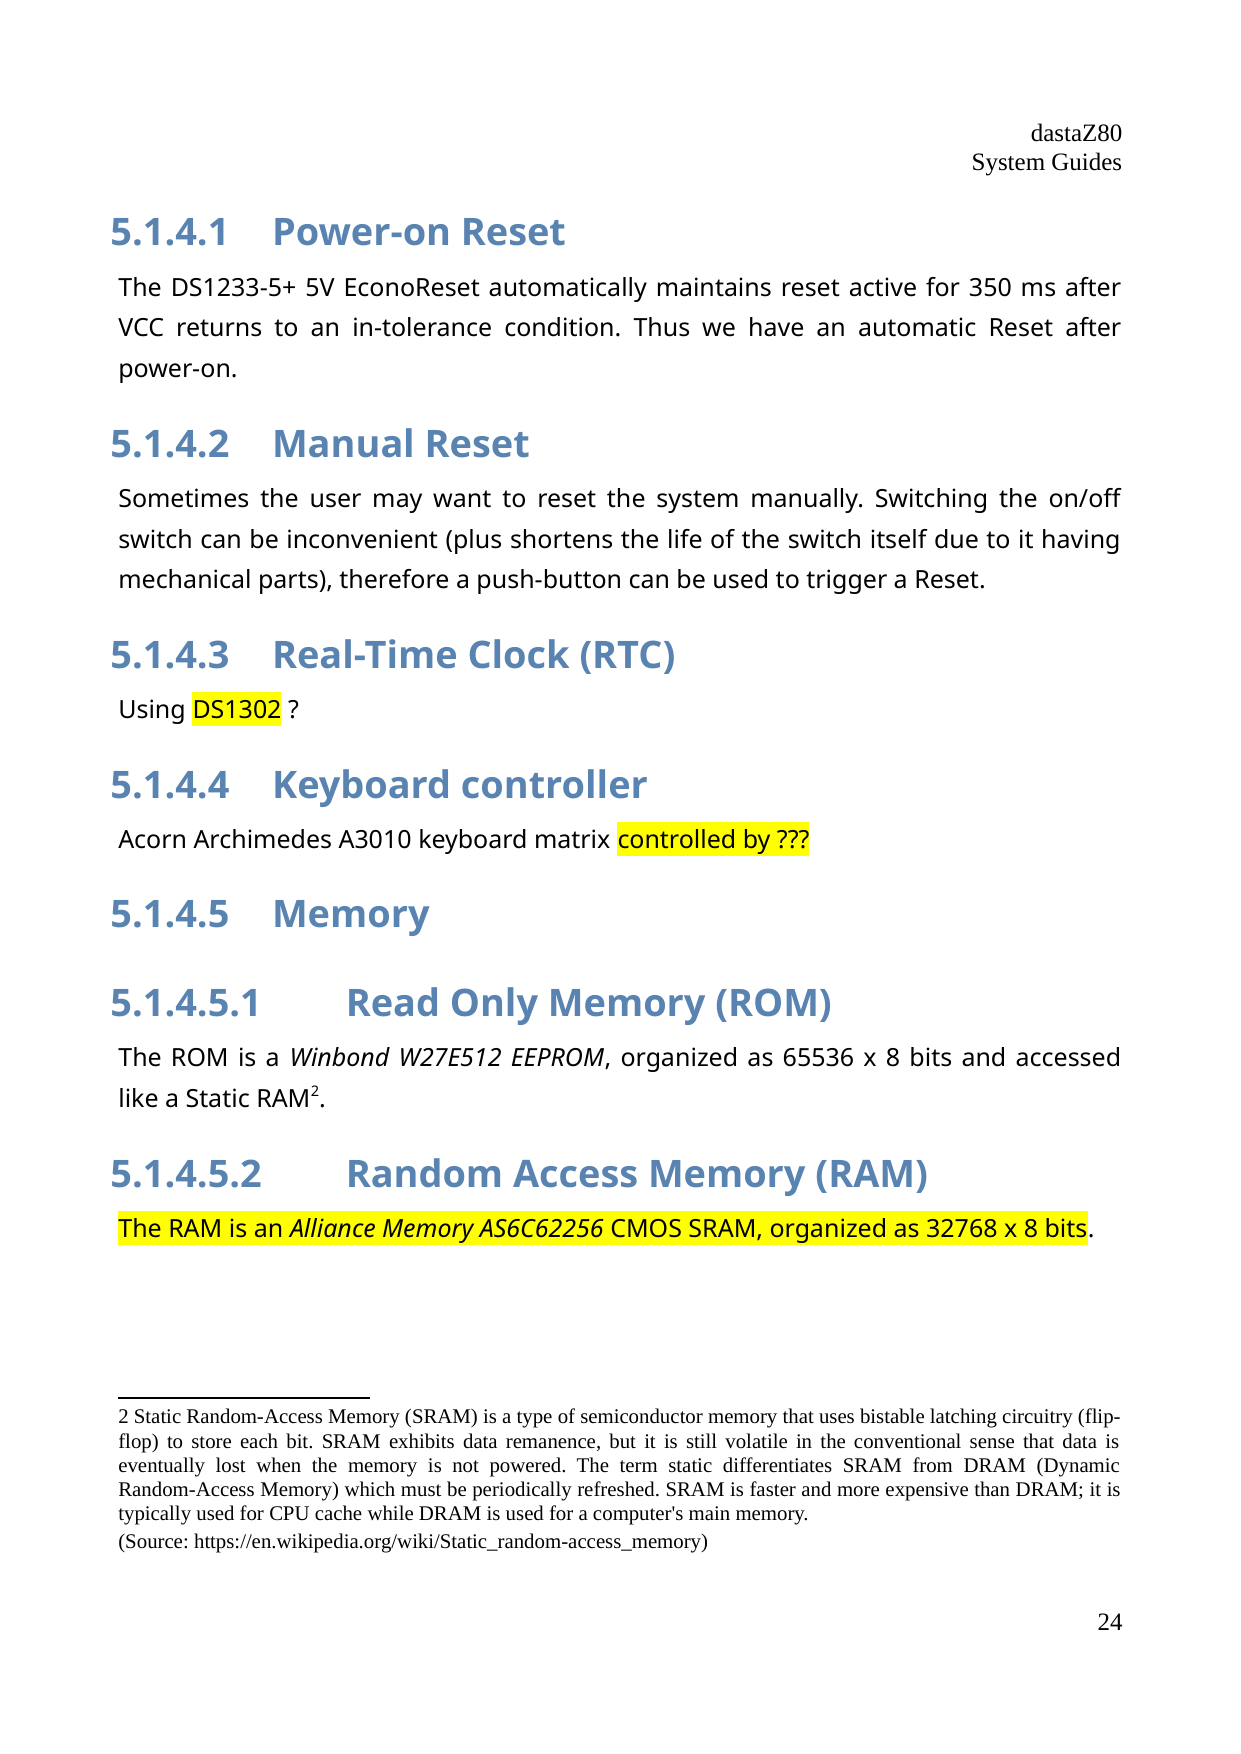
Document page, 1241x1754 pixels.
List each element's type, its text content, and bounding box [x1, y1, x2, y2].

text The DS1233-5+ 5V EconoReset automatically maintains reset active for 350 ms after VCC returns to an in-tolerance condition. Thus we have an automatic Reset after power-on. [118, 269, 1122, 385]
text Using DS1302 ? [118, 692, 1122, 726]
text (Source: https://en.wikipedia.org/wiki/Static_random-access_memory) [118, 1525, 1122, 1553]
text The ROM is a Winbond W27E512 EEPROM, organized as 65536 x 8 bits and accessed like a Static RAM. [118, 1040, 1122, 1115]
subtitle Memory [100, 887, 1122, 939]
text Sometimes the user may want to reset the system manually. Switching the on/off switch can be inconvenient (plus shortens the life of the switch itself due to it having mechanical parts), therefore a push-button can be used to trigger a Reset. [118, 481, 1122, 596]
subtitle Read Only Memory (ROM) [100, 976, 1122, 1028]
subtitle Manual Reset [100, 416, 1122, 468]
text Static Random-Access Memory (SRAM) is a type of semiconductor memory that uses bistable latching circuitry (flip-flop) to store each bit. SRAM exhibits data remanence, but it is still volatile in the conventional sense that data is eventually lost when the memory is not powered. The term static differentiates SRAM from DRAM (Dynamic Random-Access Memory) which must be periodically refreshed. SRAM is faster and more expensive than DRAM; it is typically used for CPU cache while DRAM is used for a computer's main memory. [118, 1404, 1122, 1525]
text Acorn Archimedes A3010 keyboard matrix controlled by ??? [118, 822, 1122, 856]
text The RAM is an Alliance Memory AS6C62256 CMOS SRAM, organized as 32768 x 8 bits. [118, 1211, 1122, 1245]
subtitle Keyboard controller [100, 757, 1122, 809]
subtitle Power-on Reset [100, 205, 1122, 257]
subtitle Random Access Memory (RAM) [100, 1147, 1122, 1198]
subtitle Real-Time Clock (RTC) [100, 628, 1122, 679]
